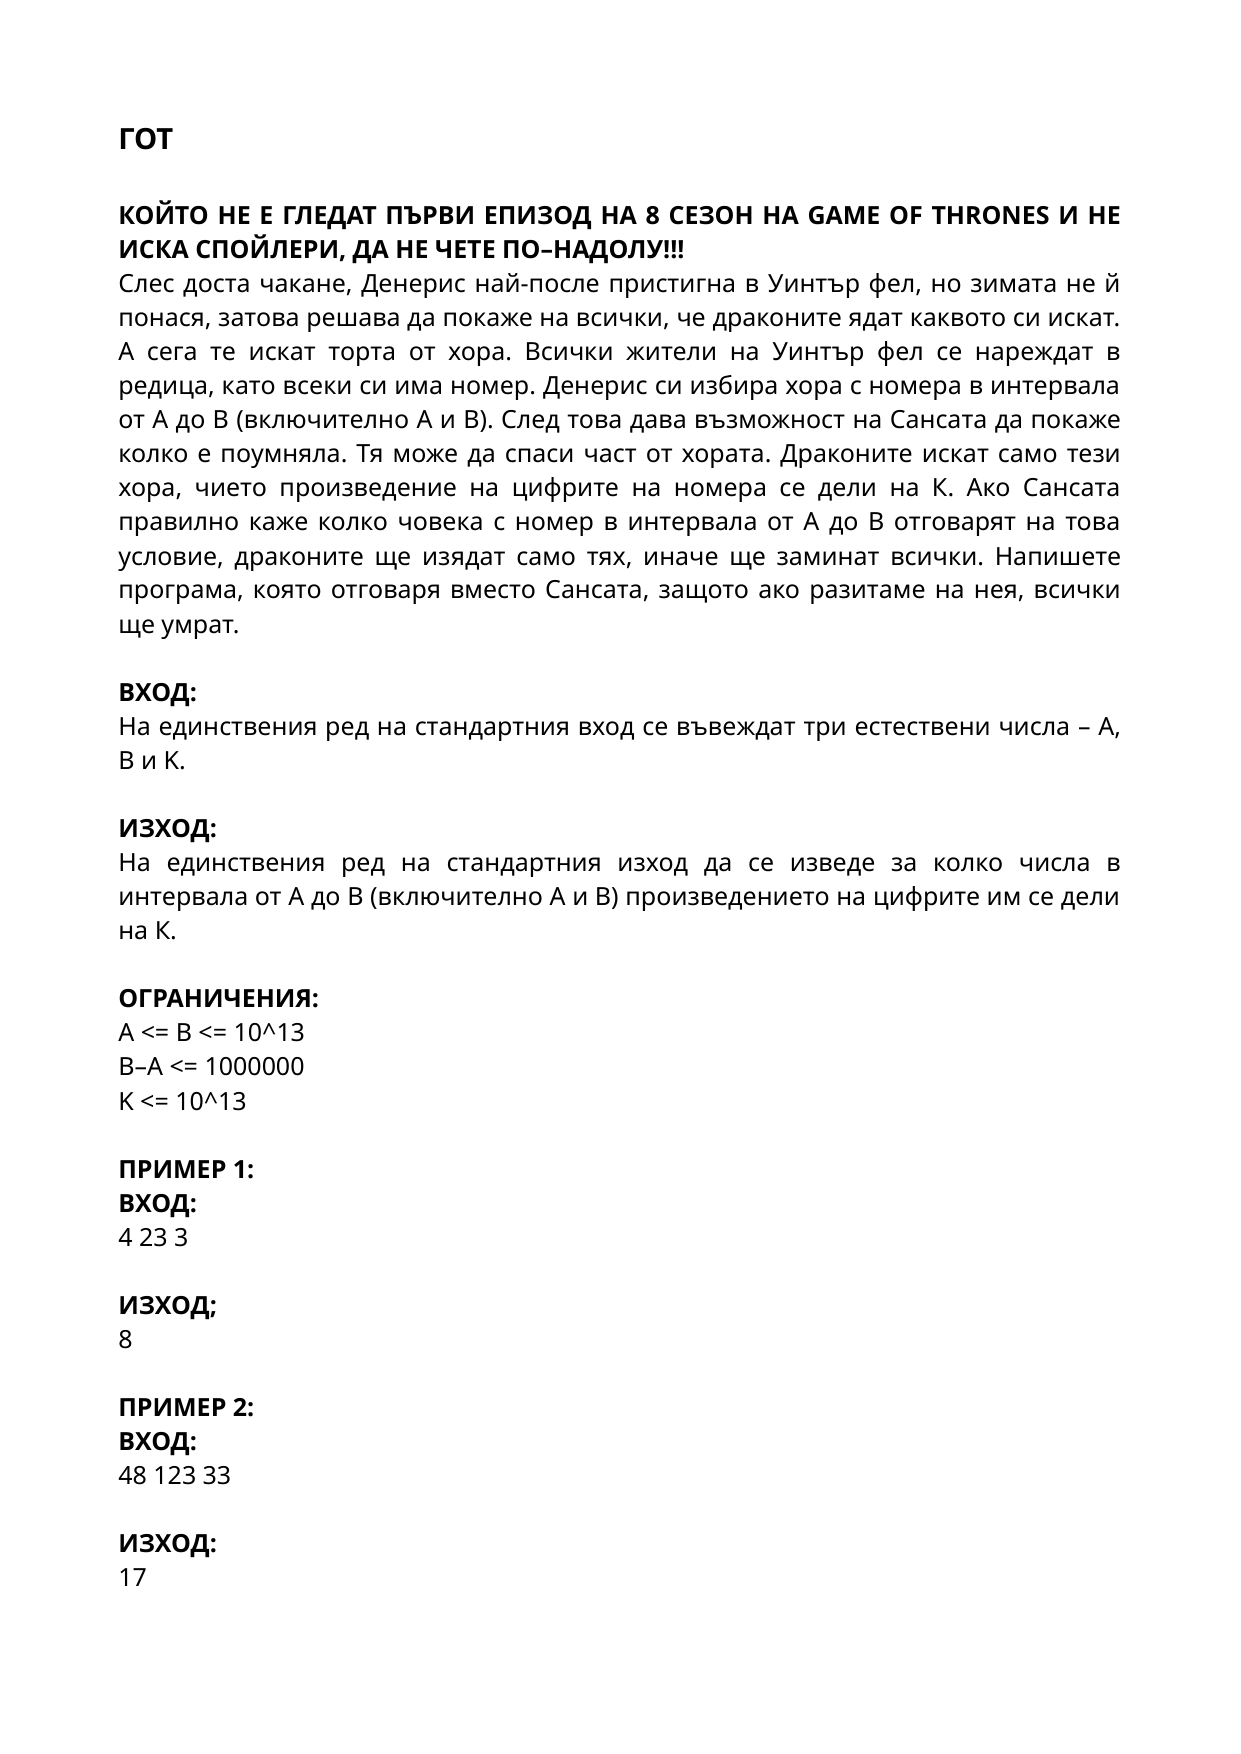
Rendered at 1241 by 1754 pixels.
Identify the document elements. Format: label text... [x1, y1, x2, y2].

text ОГРАНИЧЕНИЯ: [118, 981, 1122, 1015]
text КОЙТО НЕ Е ГЛЕДАТ ПЪРВИ ЕПИЗОД НА 8 СЕЗОН НА GAME OF THRONES И НЕ ИСКА СПОЙЛЕРИ, ДА НЕ ЧЕТЕ ПО–НАДОЛУ!!! [118, 197, 1122, 266]
text 4 23 3 [118, 1219, 1122, 1253]
text ВХОД: [118, 1424, 1122, 1458]
text ВХОД: [118, 674, 1122, 708]
text На единствения ред на стандартния изход да се изведе за колко числа в интервала от A до B (включително A и B) произведението на цифрите им се дели на К. [118, 845, 1122, 947]
text K <= 10^13 [118, 1083, 1122, 1117]
text 8 [118, 1322, 1122, 1356]
text ПРИМЕР 1: [118, 1151, 1122, 1185]
text ИЗХОД: [118, 1526, 1122, 1560]
text B–A <= 1000000 [118, 1049, 1122, 1083]
text ГОТ [118, 118, 1122, 158]
text 17 [118, 1560, 1122, 1594]
text ИЗХОД: [118, 811, 1122, 845]
text Слес доста чакане, Денерис най-после пристигна в Уинтър фел, но зимата не й понася, затова решава да покаже на всички, че драконите ядат каквото си искат. А сега те искат торта от хора. Всички жители на Уинтър фел се нареждат в редица, като всеки си има номер. Денерис си избира хора с номера в интервала от A до B (включително A и B). След това дава възможност на Сансата да покаже колко е поумняла. Тя може да спаси част от хората. Драконите искат само тези хора, чието произведение на цифрите на номера се дели на К. Ако Сансата правилно каже колко човека с номер в интервала от A до B отговарят на това условие, драконите ще изядат само тях, иначе ще заминат всички. Напишете програма, която отговаря вместо Сансата, защото ако разитаме на нея, всички ще умрат. [118, 266, 1122, 640]
text ВХОД: [118, 1185, 1122, 1219]
text ИЗХОД; [118, 1287, 1122, 1322]
text А <= B <= 10^13 [118, 1015, 1122, 1049]
text ПРИМЕР 2: [118, 1390, 1122, 1424]
text 48 123 33 [118, 1458, 1122, 1492]
text На единствения ред на стандартния вход се въвеждат три естествени числа – A, B и K. [118, 708, 1122, 777]
